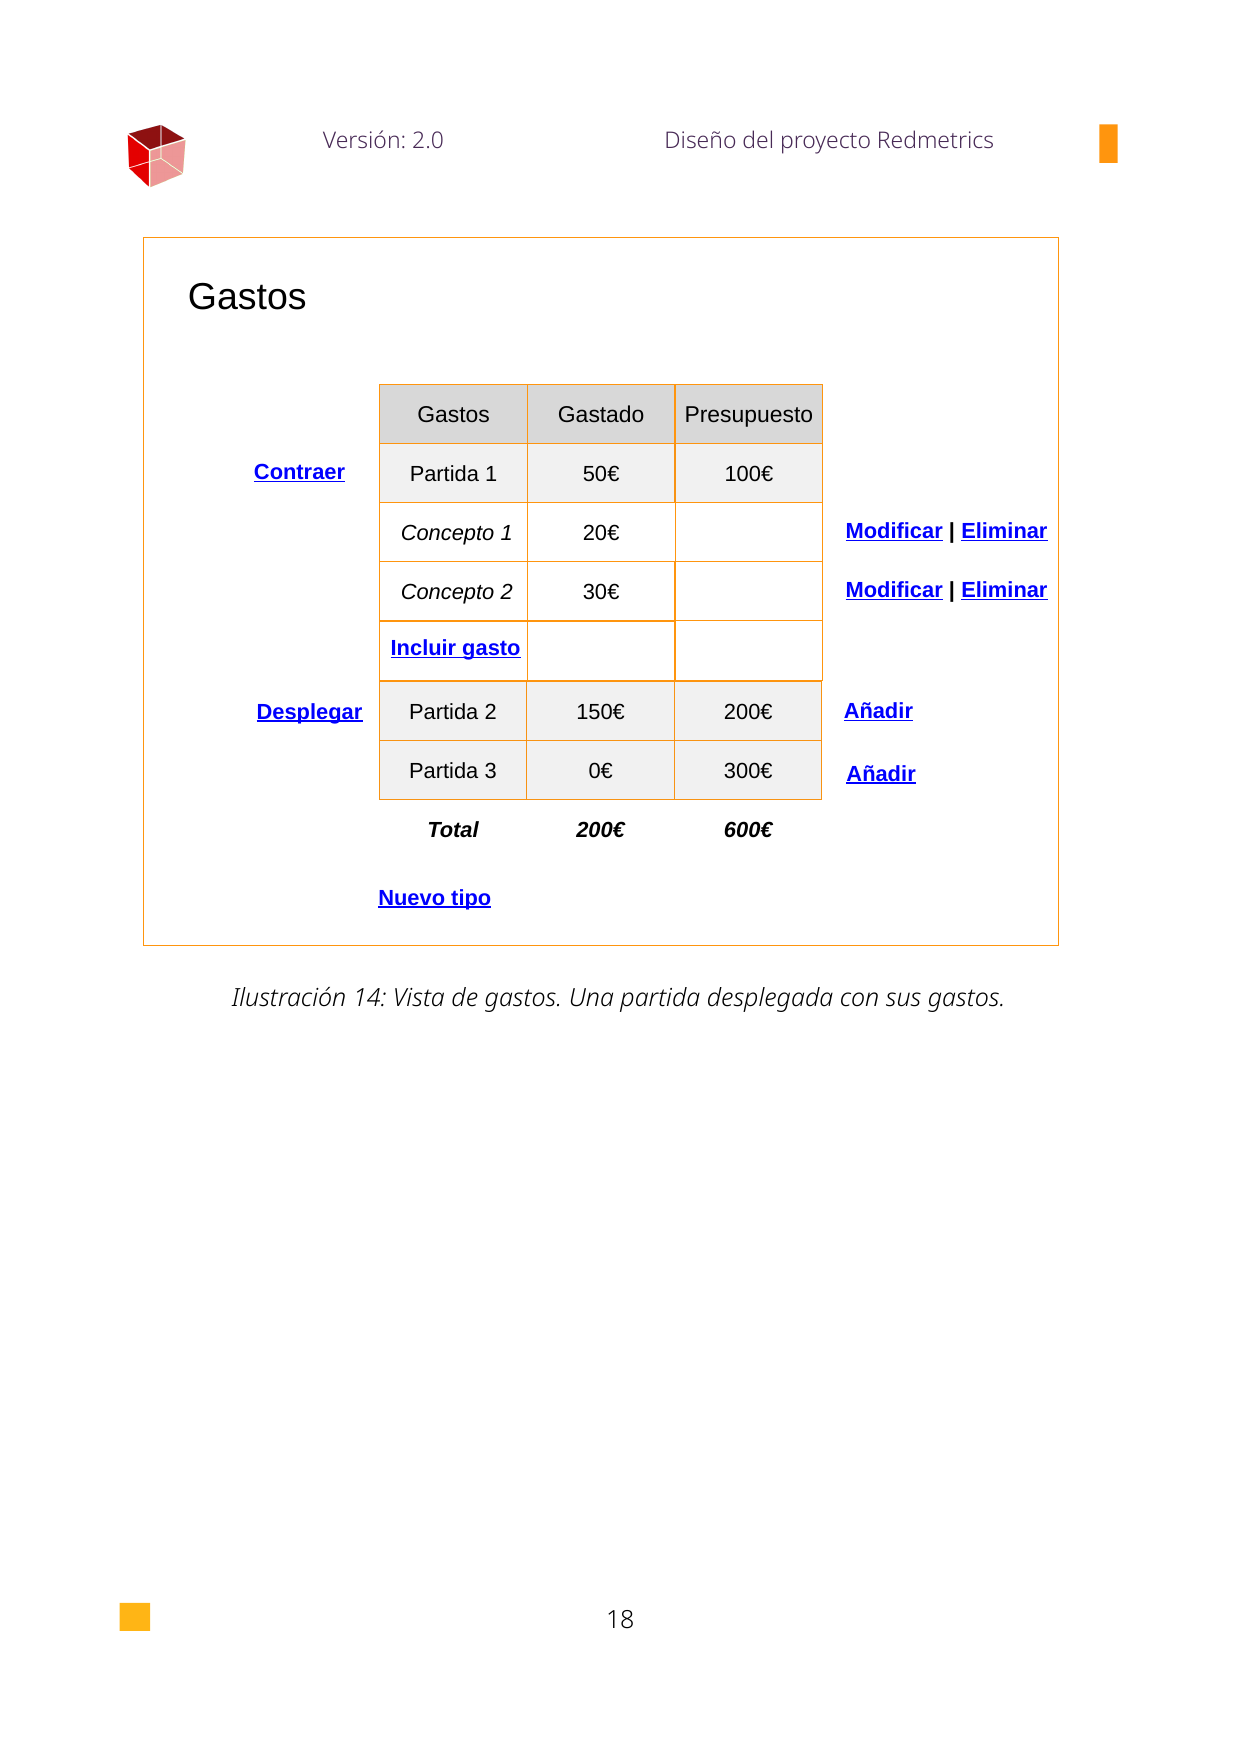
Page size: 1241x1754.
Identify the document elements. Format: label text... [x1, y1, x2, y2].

text Ilustración 14: Vista de gastos. Una partida desplegada con sus gastos. [118, 237, 1122, 1014]
picture [123, 123, 189, 189]
